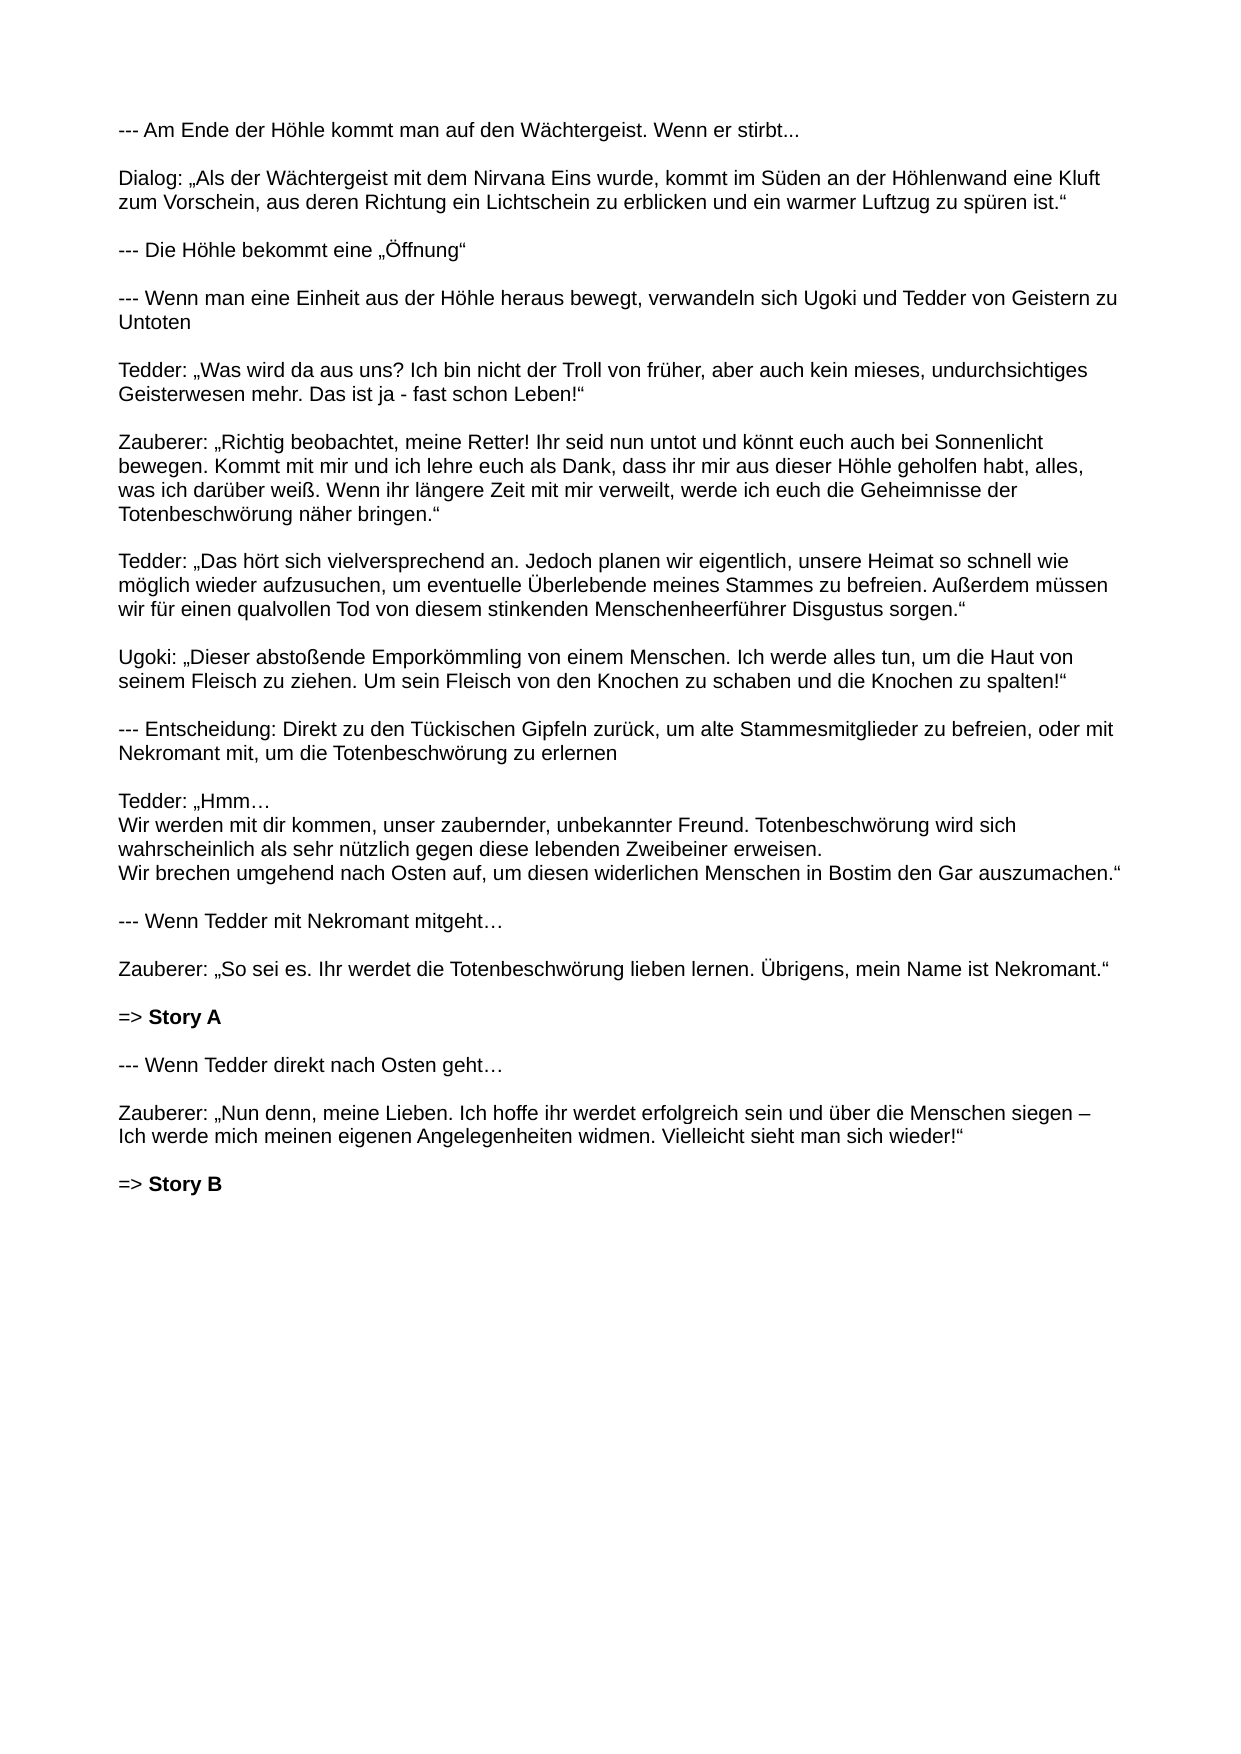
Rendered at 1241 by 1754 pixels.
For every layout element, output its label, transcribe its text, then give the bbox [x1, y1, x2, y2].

text => Story A [118, 1004, 1122, 1028]
text --- Wenn Tedder mit Nekromant mitgeht… [118, 909, 1122, 933]
text Tedder: „Hmm… [118, 789, 1122, 813]
text => Story B [118, 1172, 1122, 1196]
text --- Wenn Tedder direkt nach Osten geht… [118, 1052, 1122, 1076]
text --- Die Höhle bekommt eine „Öffnung“ [118, 238, 1122, 262]
text Zauberer: „Nun denn, meine Lieben. Ich hoffe ihr werdet erfolgreich sein und über die Menschen siegen – Ich werde mich meinen eigenen Angelegenheiten widmen. Vielleicht sieht man sich wieder!“ [118, 1100, 1122, 1148]
text --- Wenn man eine Einheit aus der Höhle heraus bewegt, verwandeln sich Ugoki und Tedder von Geistern zu Untoten [118, 286, 1122, 334]
text --- Entscheidung: Direkt zu den Tückischen Gipfeln zurück, um alte Stammesmitglieder zu befreien, oder mit Nekromant mit, um die Totenbeschwörung zu erlernen [118, 717, 1122, 765]
text --- Am Ende der Höhle kommt man auf den Wächtergeist. Wenn er stirbt... [118, 118, 1122, 142]
text Zauberer: „So sei es. Ihr werdet die Totenbeschwörung lieben lernen. Übrigens, mein Name ist Nekromant.“ [118, 957, 1122, 981]
text Wir brechen umgehend nach Osten auf, um diesen widerlichen Menschen in Bostim den Gar auszumachen.“ [118, 861, 1122, 885]
text Zauberer: „Richtig beobachtet, meine Retter! Ihr seid nun untot und könnt euch auch bei Sonnenlicht bewegen. Kommt mit mir und ich lehre euch als Dank, dass ihr mir aus dieser Höhle geholfen habt, alles, was ich darüber weiß. Wenn ihr längere Zeit mit mir verweilt, werde ich euch die Geheimnisse der Totenbeschwörung näher bringen.“ [118, 429, 1122, 525]
text Wir werden mit dir kommen, unser zaubernder, unbekannter Freund. Totenbeschwörung wird sich wahrscheinlich als sehr nützlich gegen diese lebenden Zweibeiner erweisen. [118, 813, 1122, 861]
text Dialog: „Als der Wächtergeist mit dem Nirvana Eins wurde, kommt im Süden an der Höhlenwand eine Kluft zum Vorschein, aus deren Richtung ein Lichtschein zu erblicken und ein warmer Luftzug zu spüren ist.“ [118, 166, 1122, 214]
text Tedder: „Was wird da aus uns? Ich bin nicht der Troll von früher, aber auch kein mieses, undurchsichtiges Geisterwesen mehr. Das ist ja - fast schon Leben!“ [118, 358, 1122, 406]
text Tedder: „Das hört sich vielversprechend an. Jedoch planen wir eigentlich, unsere Heimat so schnell wie möglich wieder aufzusuchen, um eventuelle Überlebende meines Stammes zu befreien. Außerdem müssen wir für einen qualvollen Tod von diesem stinkenden Menschenheerführer Disgustus sorgen.“ [118, 549, 1122, 621]
text Ugoki: „Dieser abstoßende Emporkömmling von einem Menschen. Ich werde alles tun, um die Haut von seinem Fleisch zu ziehen. Um sein Fleisch von den Knochen zu schaben und die Knochen zu spalten!“ [118, 645, 1122, 693]
